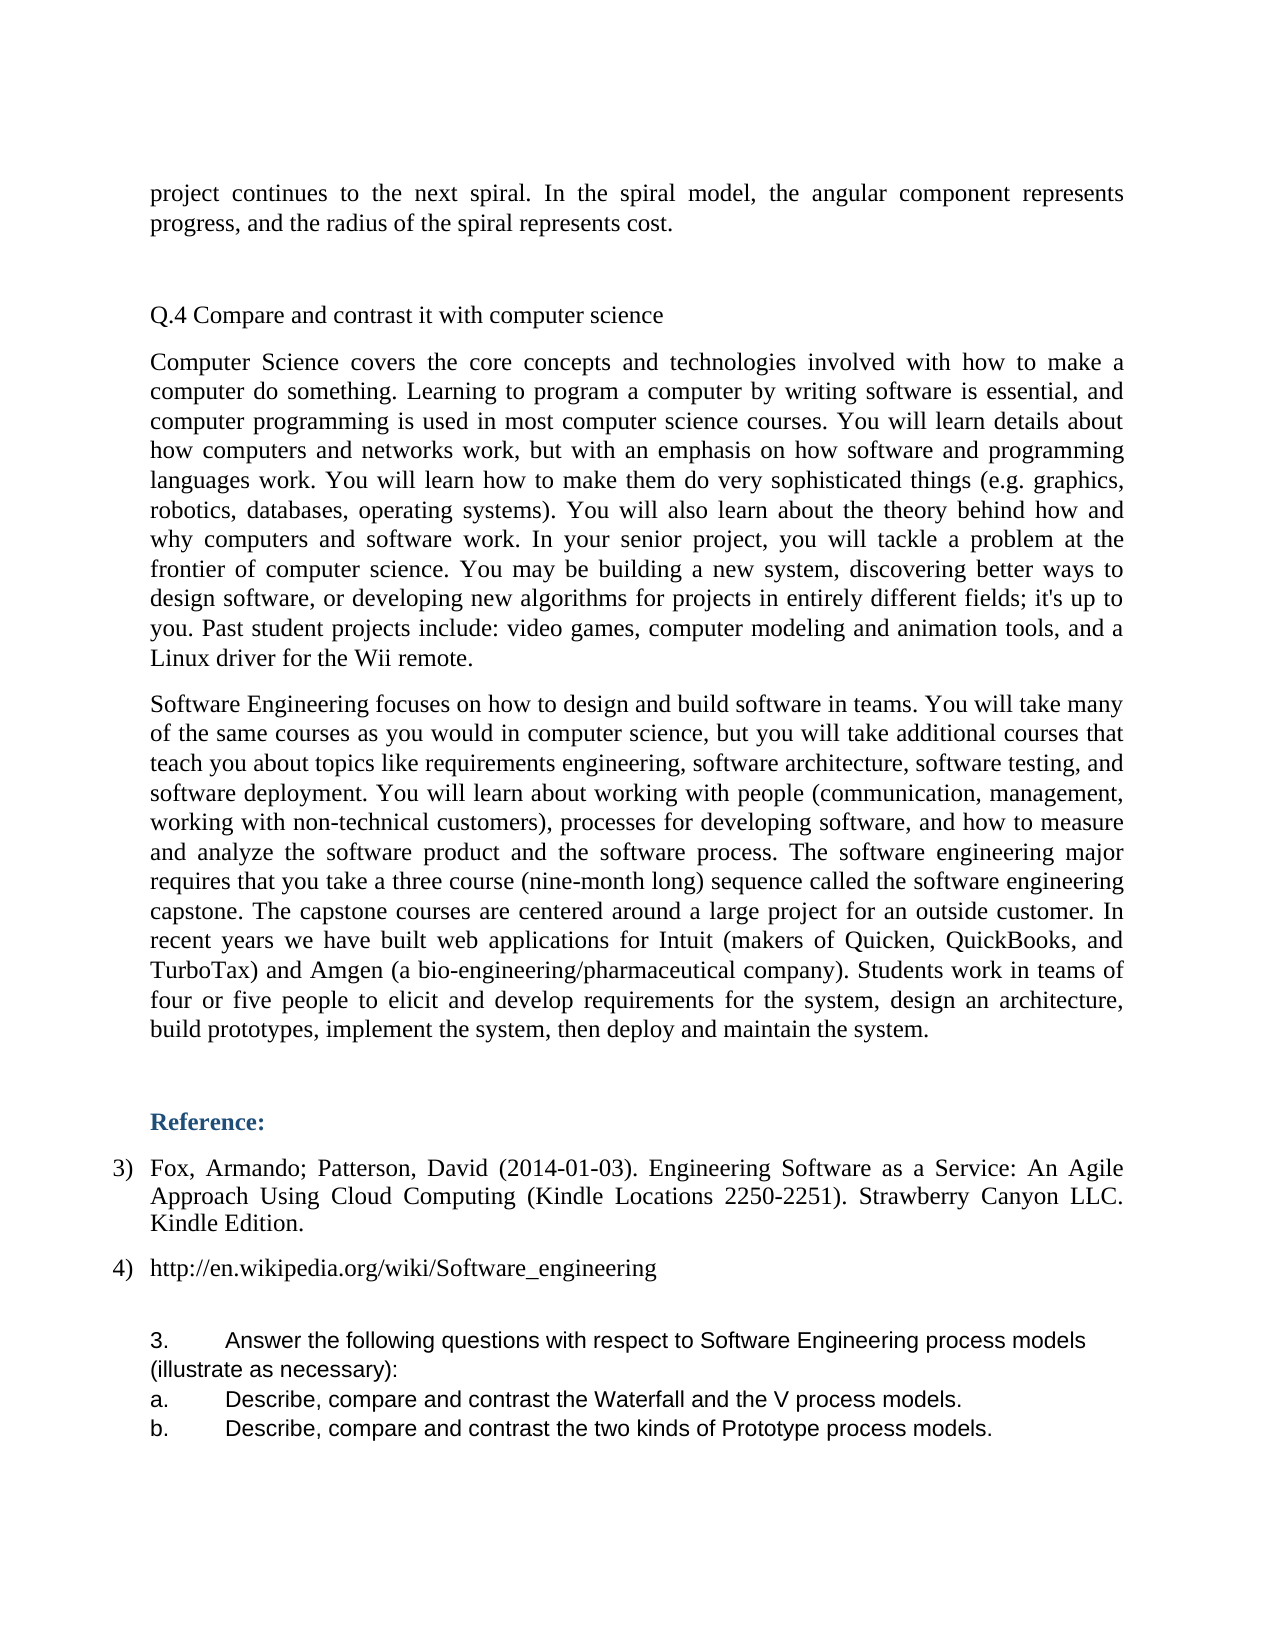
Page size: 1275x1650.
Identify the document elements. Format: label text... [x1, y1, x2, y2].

text 3. Answer the following questions with respect to Software Engineering process models (illustrate as necessary): [150, 1328, 1125, 1383]
text Reference: [150, 1108, 1125, 1136]
text Q.4 Compare and contrast it with computer science [150, 302, 1125, 329]
text project continues to the next spiral. In the spiral model, the angular component represents progress, and the radius of the spiral represents cost. [150, 179, 1125, 237]
list Fox, Armando; Patterson, David (2014-01-03). Engineering Software as a Service: An Agile Approach Using Cloud Computing (Kindle Locations 2250-2251). Strawberry Canyon LLC. Kindle Edition. [112, 1154, 1125, 1237]
text Software Engineering focuses on how to design and build software in teams. You will take many of the same courses as you would in computer science, but you will take additional courses that teach you about topics like requirements engineering, software architecture, software testing, and software deployment. You will learn about working with people (communication, management, working with non-technical customers), processes for developing software, and how to measure and analyze the software product and the software process. The software engineering major requires that you take a three course (nine-month long) sequence called the software engineering capstone. The capstone courses are centered around a large project for an outside customer. In recent years we have built web applications for Intuit (makers of Quicken, QuickBooks, and TurboTax) and Amgen (a bio-engineering/pharmaceutical company). Students work in teams of four or five people to elicit and develop requirements for the system, design an architecture, build prototypes, implement the system, then deploy and maintain the system. [150, 690, 1125, 1043]
text Computer Science covers the core concepts and technologies involved with how to make a computer do something. Learning to program a computer by writing software is essential, and computer programming is used in most computer science courses. You will learn details about how computers and networks work, but with an emphasis on how software and programming languages work. You will learn how to make them do very sophisticated things (e.g. graphics, robotics, databases, operating systems). You will also learn about the theory behind how and why computers and software work. In your senior project, you will tackle a problem at the frontier of computer science. You may be building a new system, discovering better ways to design software, or developing new algorithms for projects in entirely different fields; it's up to you. Past student projects include: video games, computer modeling and animation tools, and a Linux driver for the Wii remote. [150, 348, 1125, 671]
list http://en.wikipedia.org/wiki/Software_engineering [112, 1254, 1125, 1282]
text a. Describe, compare and contrast the Waterfall and the V process models. [150, 1386, 1125, 1412]
text b. Describe, compare and contrast the two kinds of Prototype process models. [150, 1416, 1125, 1441]
